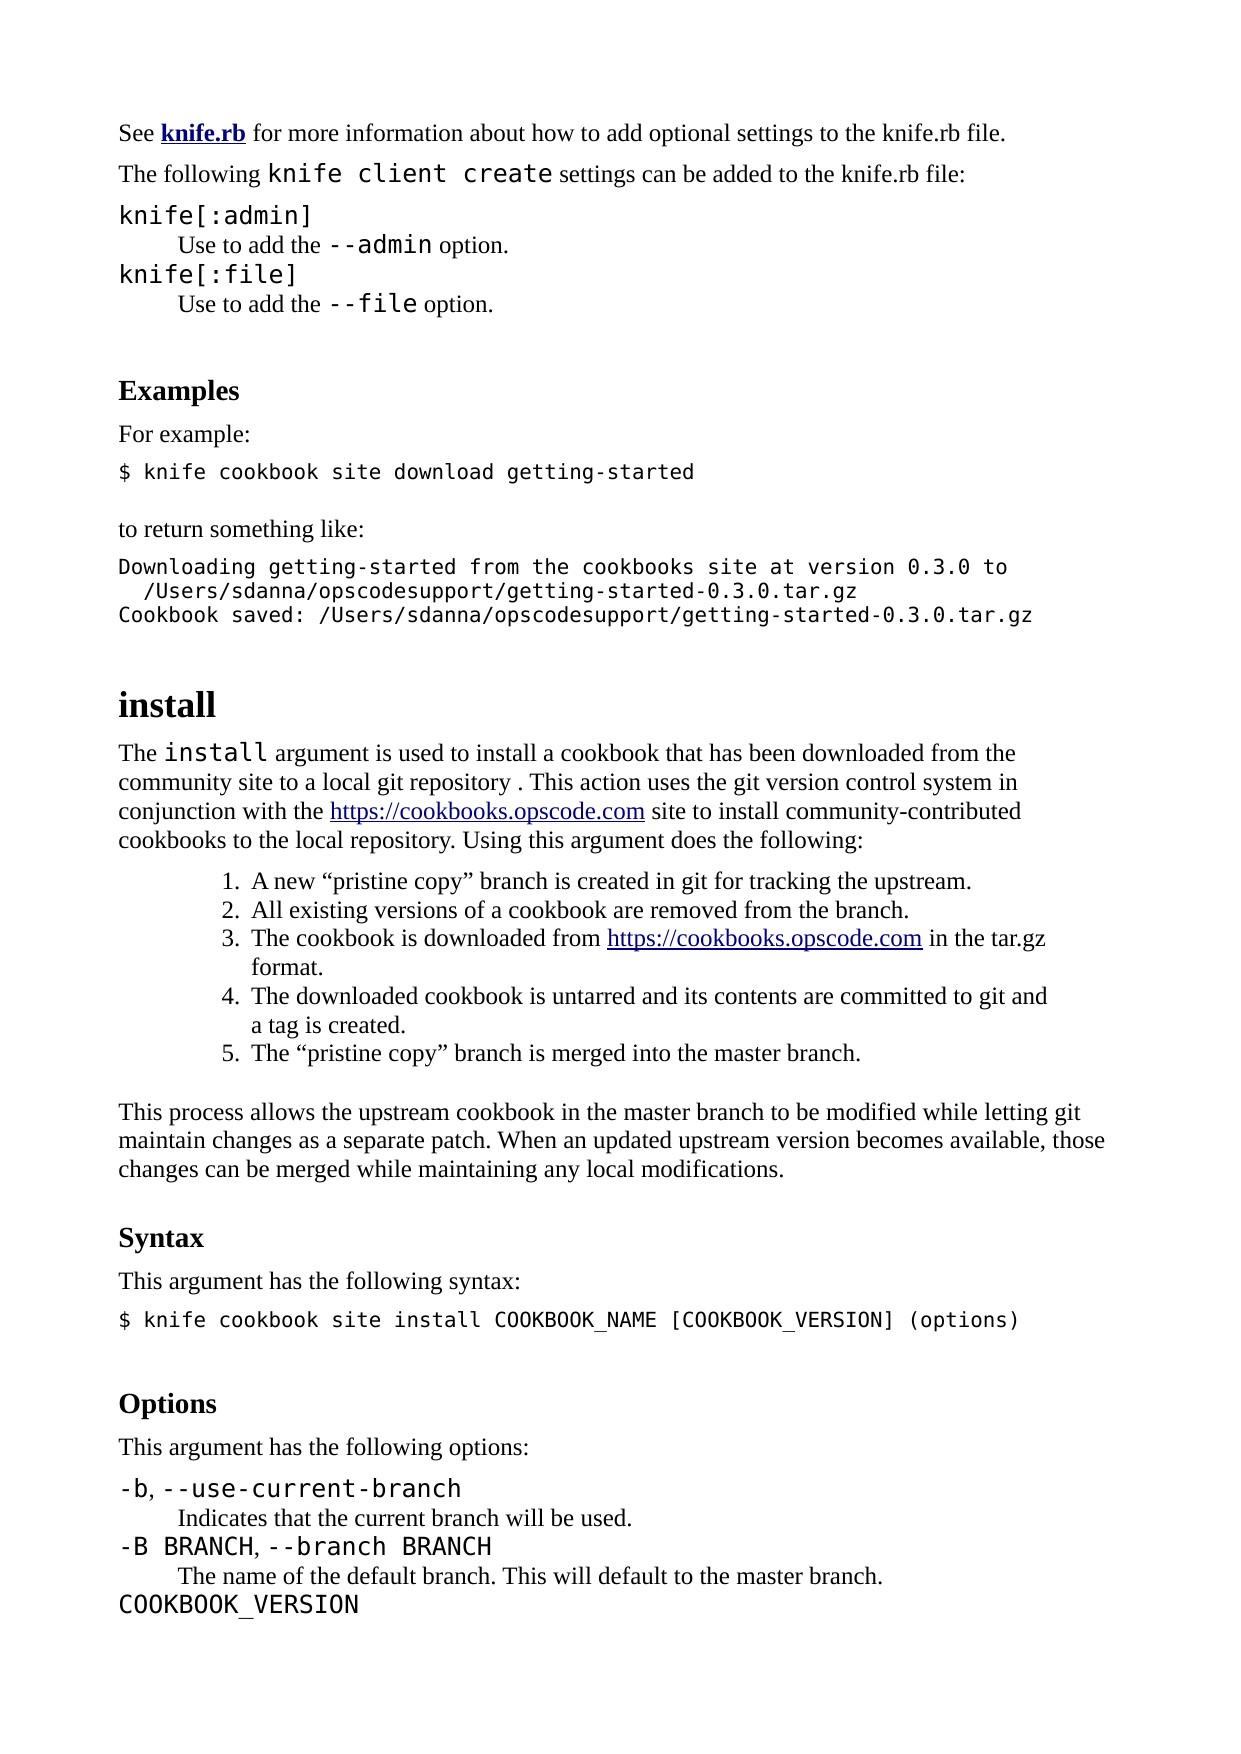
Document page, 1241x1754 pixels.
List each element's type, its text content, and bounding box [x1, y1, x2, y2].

subtitle COOKBOOK_VERSION [118, 1590, 1122, 1619]
list The downloaded cookbook is untarred and its contents are committed to git and a tag is created. [221, 981, 1063, 1038]
list Use to add the --admin option. [177, 230, 1122, 260]
list The name of the default branch. This will default to the master branch. [177, 1561, 1122, 1590]
text Cookbook saved: /Users/sdanna/opscodesupport/getting-started-0.3.0.tar.gz [118, 603, 1122, 628]
text /Users/sdanna/opscodesupport/getting-started-0.3.0.tar.gz [118, 579, 1122, 603]
text Downloading getting-started from the cookbooks site at version 0.3.0 to [118, 555, 1122, 579]
subtitle knife[:file] [118, 260, 1122, 289]
text This process allows the upstream cookbook in the master branch to be modified while letting git maintain changes as a separate patch. When an updated upstream version becomes available, those changes can be merged while maintaining any local modifications. [118, 1097, 1122, 1183]
list Indicates that the current branch will be used. [177, 1503, 1122, 1532]
list All existing versions of a cookbook are removed from the branch. [221, 895, 1063, 923]
text The following knife client create settings can be added to the knife.rb file: [118, 159, 1122, 189]
list Use to add the --file option. [177, 289, 1122, 318]
text $ knife cookbook site install COOKBOOK_NAME [COOKBOOK_VERSION] (options) [118, 1308, 1122, 1332]
subtitle knife[:admin] [118, 201, 1122, 230]
subtitle -B BRANCH, --branch BRANCH [118, 1532, 1122, 1561]
subtitle Options [118, 1386, 1122, 1420]
list The cookbook is downloaded from https://cookbooks.opscode.com in the tar.gz format. [221, 923, 1063, 981]
list The “pristine copy” branch is merged into the master branch. [221, 1038, 1063, 1067]
text This argument has the following options: [118, 1432, 1122, 1461]
text The install argument is used to install a cookbook that has been downloaded from the community site to a local git repository . This action uses the git version control system in conjunction with the https://cookbooks.opscode.com site to install community-contributed cookbooks to the local repository. Using this argument does the following: [118, 738, 1122, 853]
text to return something like: [118, 514, 1122, 542]
text For example: [118, 419, 1122, 447]
text This argument has the following syntax: [118, 1266, 1122, 1295]
text See knife.rb for more information about how to add optional settings to the knife.rb file. [118, 118, 1122, 147]
subtitle Examples [118, 373, 1122, 406]
subtitle Syntax [118, 1220, 1122, 1254]
subtitle -b, --use-current-branch [118, 1474, 1122, 1503]
subtitle install [118, 682, 1122, 725]
list A new “pristine copy” branch is created in git for tracking the upstream. [221, 866, 1063, 895]
text $ knife cookbook site download getting-started [118, 460, 1122, 484]
